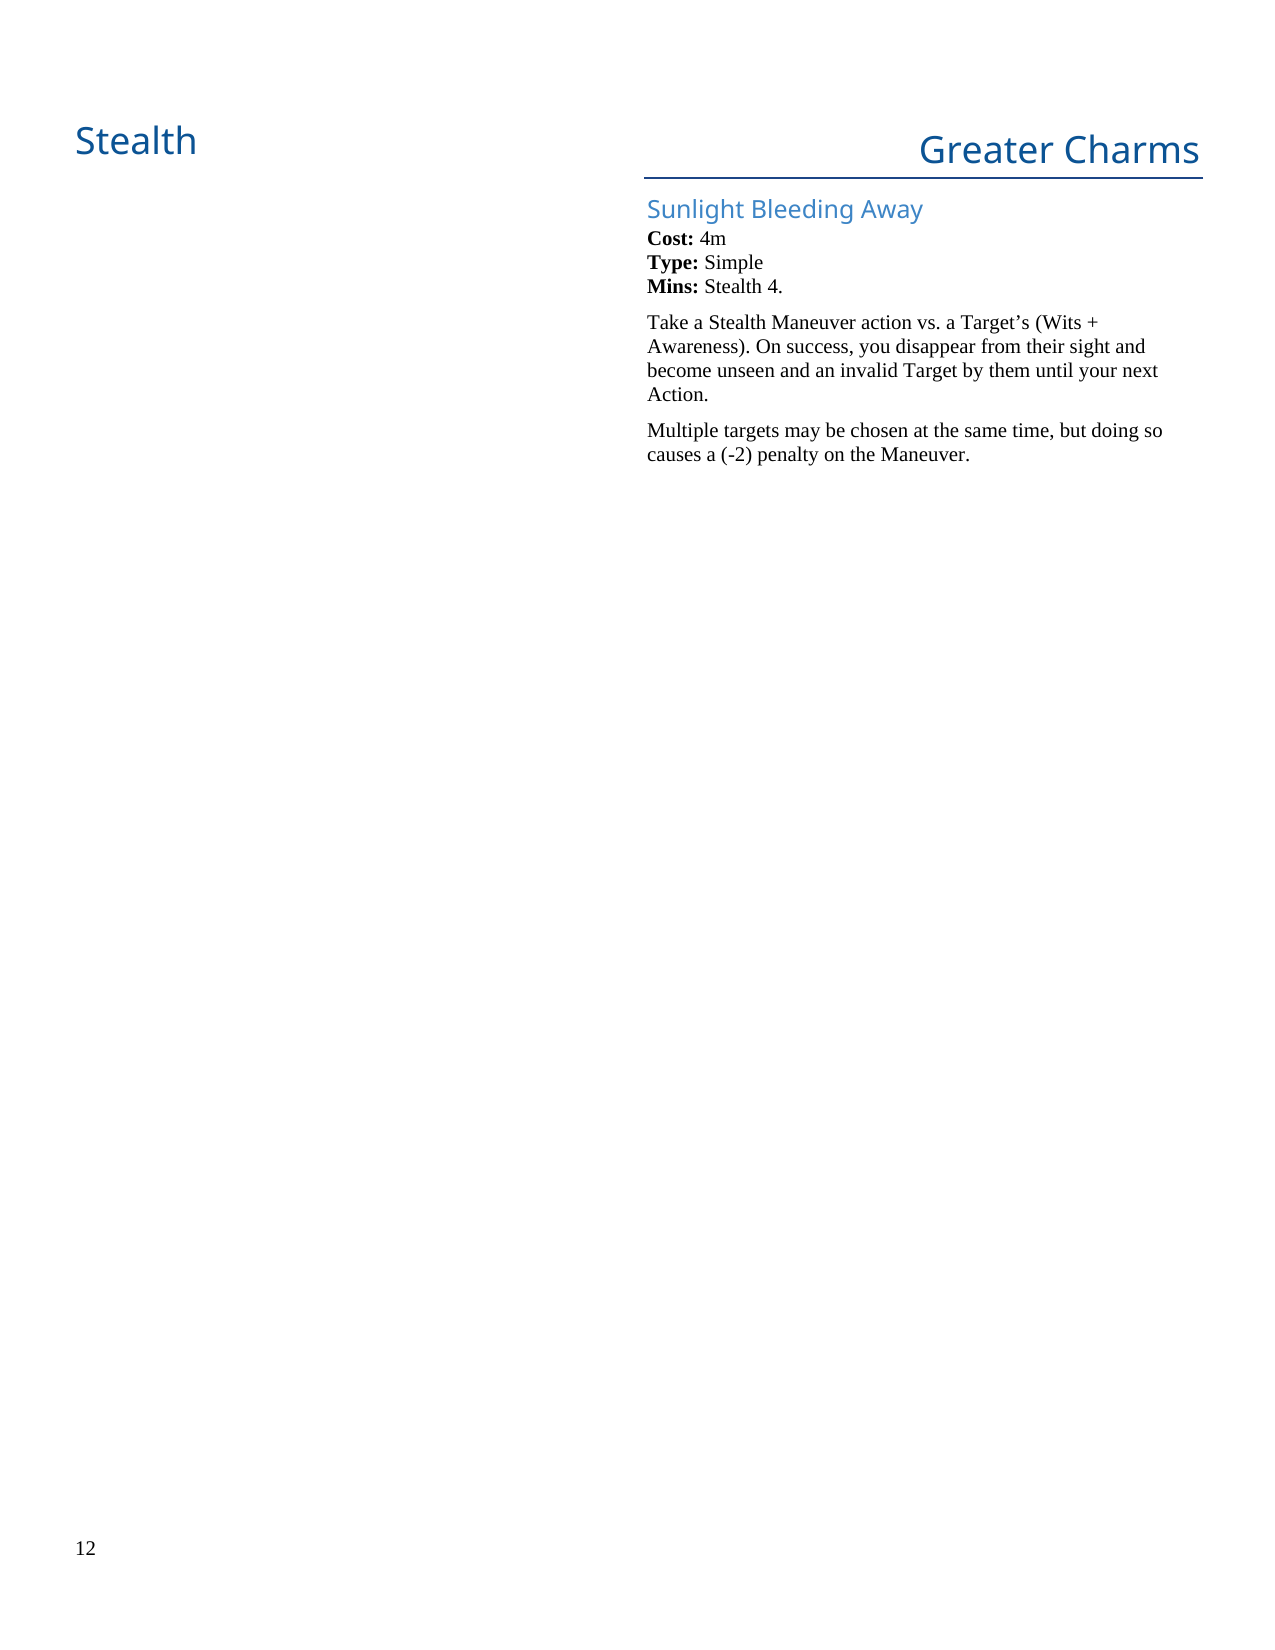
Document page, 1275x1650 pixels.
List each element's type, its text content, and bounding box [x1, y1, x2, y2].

subtitle Stealth [75, 114, 628, 165]
text Multiple targets may be chosen at the same time, but doing so causes a (-2) penalty on the Maneuver. [647, 418, 1200, 466]
subtitle Greater Charms [644, 120, 1203, 177]
subtitle Sunlight Bleeding Away [647, 191, 1200, 226]
text Take a Stealth Maneuver action vs. a Target’s (Wits + Awareness). On success, you disappear from their sight and become unseen and an invalid Target by them until your next Action. [647, 310, 1200, 406]
text Cost: 4m Type: Simple Mins: Stealth 4. [647, 226, 1200, 298]
